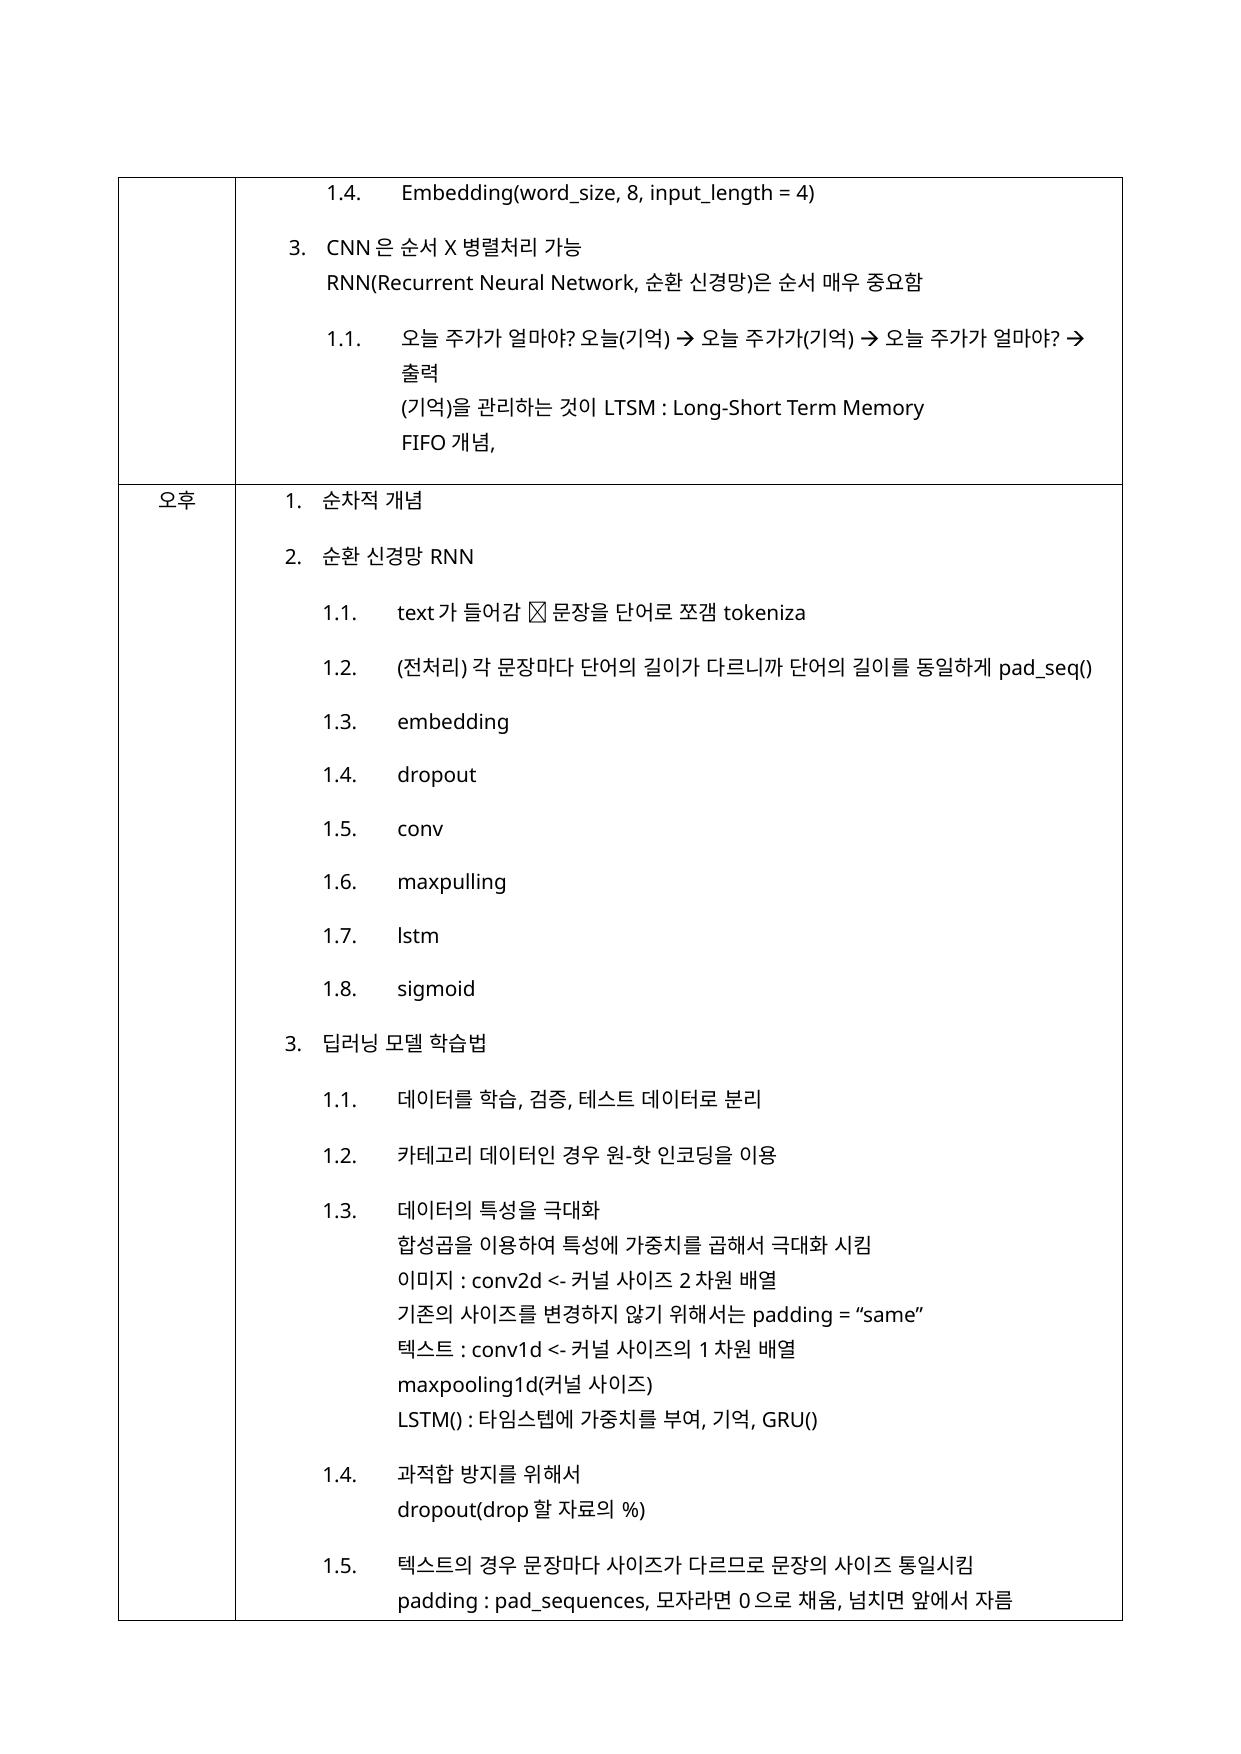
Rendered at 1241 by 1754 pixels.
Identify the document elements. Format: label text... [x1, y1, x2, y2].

table_cell [119, 178, 235, 483]
table_cell CNN review (train_input, train_target), (test_input, test_target) = mnist.load_data() train_test_split() Conv2D(padding = “same”) = 테두리 쳐서 원본사이즈 유지 28 * 28 Maxpooling2D(2) Conv2D 한 것을 가로 세로 1/2 14 * 14 Conv2D(padding = “same”) 14 * 14 Maxpooling2D(2) Conv2D 한 것을 가로 세로 1/2 7 * 7 flatten() 1차원으로 Dense Dropout  일정 random % 노드 계산 안하기 Dense compile checkpoint early_stopping model.fit(X_t, Y_t, epochs = n, validation_data = (X_v, Y_v) 텍스트의 토큰화 from keras.preprocessing.text import Tokenizer token = Tokenizer() fit_on_texts(docs)  model.fit 같은 개념인데 단어를 나누는 과정 x = token.texts_to_sequences([text]) 토큰의 시퀀스로만 채워진 새로운 배열 만듦 padded_x = pad_sequences(x, 4) 길이가 길면 자름, 길이가 4보다 길면 앞에 것을 잘라 냄 길이가 짧으면 0을 넣음 CNN의 padding 개념이랑 같음 Embedding(word_size, 8, input_length = 4) CNN은 순서 X 병렬처리 가능 RNN(Recurrent Neural Network, 순환 신경망)은 순서 매우 중요함 오늘 주가가 얼마야? 오늘(기억)  오늘 주가가(기억)  오늘 주가가 얼마야?  출력 (기억)을 관리하는 것이 LTSM : Long-Short Term Memory FIFO 개념, [236, 178, 1122, 483]
table_cell 순차적 개념 순환 신경망 RNN text가 들어감  문장을 단어로 쪼갬 tokeniza (전처리) 각 문장마다 단어의 길이가 다르니까 단어의 길이를 동일하게 pad_seq() embedding dropout conv maxpulling lstm sigmoid 딥러닝 모델 학습법 데이터를 학습, 검증, 테스트 데이터로 분리 카테고리 데이터인 경우 원-핫 인코딩을 이용 데이터의 특성을 극대화 합성곱을 이용하여 특성에 가중치를 곱해서 극대화 시킴 이미지 : conv2d <- 커널 사이즈 2차원 배열 기존의 사이즈를 변경하지 않기 위해서는 padding = “same” 텍스트 : conv1d <- 커널 사이즈의 1차원 배열 maxpooling1d(커널 사이즈) LSTM() : 타임스텝에 가중치를 부여, 기억, GRU() 과적합 방지를 위해서 dropout(drop할 자료의 %) 텍스트의 경우 문장마다 사이즈가 다르므로 문장의 사이즈 통일시킴 padding : pad_sequences, 모자라면 0으로 채움, 넘치면 앞에서 자름 임베딩 : 정해진 단어를 주어지는 배열로 압축, 공간 낭비를 없앰 콜백을 이용하여 손실함수 변동이 없을 시 조기 중단 가능 여러 개의 층을 쌓을 경우 Dense()는 1차원 배열을 입력으로 받으므로 Flatten()을 사용하여 1차원 배열로 변환 후 Dense layer 처리 마지막 출력층은 sigmoid 또는 softmax 활성함수를 사용 [236, 485, 1122, 1620]
table_cell 오후 [119, 485, 235, 1620]
